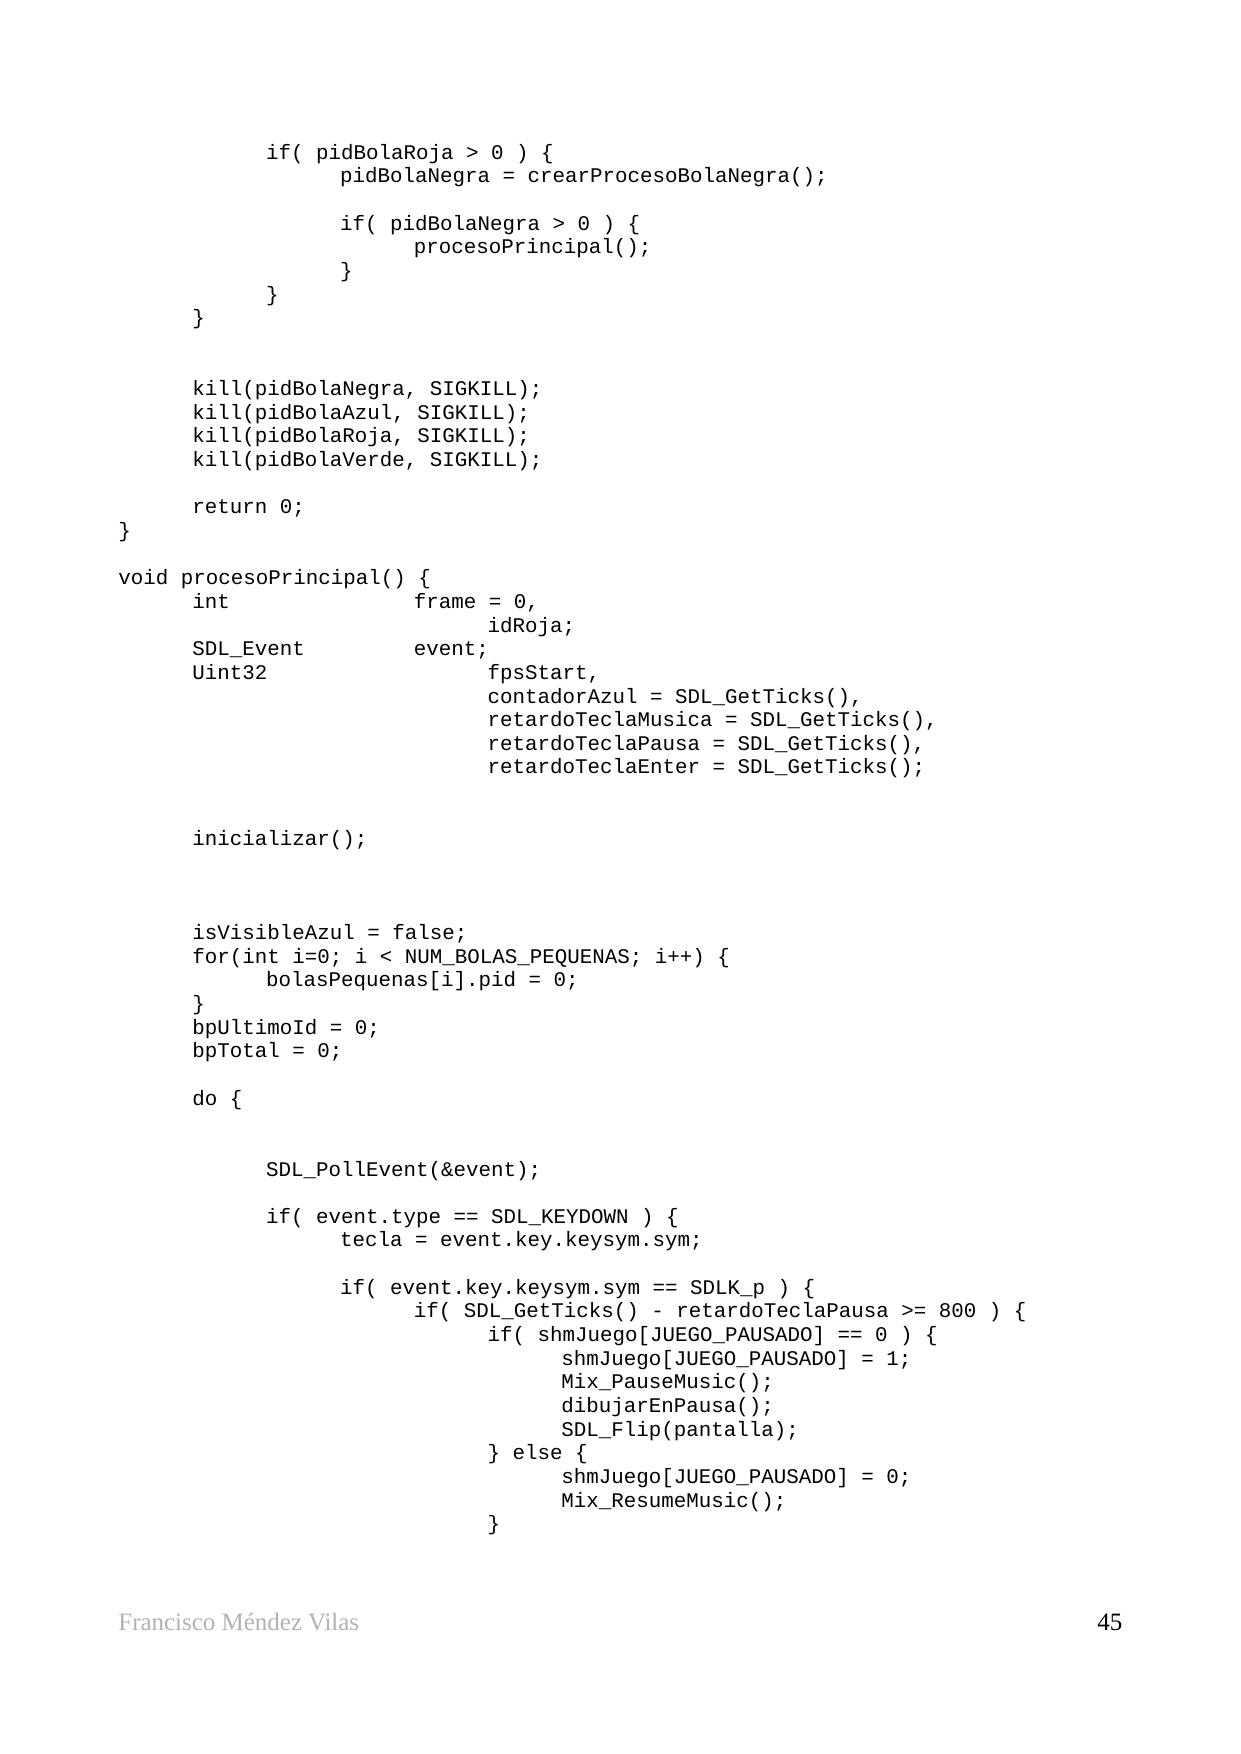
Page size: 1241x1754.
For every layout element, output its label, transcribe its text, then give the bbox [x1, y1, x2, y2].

text shmJuego[JUEGO_PAUSADO] = 1; [118, 1348, 1122, 1371]
text isVisibleAzul = false; [118, 922, 1122, 946]
text kill(pidBolaAzul, SIGKILL); [118, 402, 1122, 426]
text pidBolaNegra = crearProcesoBolaNegra(); [118, 165, 1122, 189]
text } [118, 307, 1122, 331]
text tecla = event.key.keysym.sym; [118, 1229, 1122, 1253]
text Mix_PauseMusic(); [118, 1371, 1122, 1395]
text if( pidBolaRoja > 0 ) { [118, 142, 1122, 165]
text int frame = 0, [118, 591, 1122, 615]
text kill(pidBolaVerde, SIGKILL); [118, 449, 1122, 473]
text if( SDL_GetTicks() - retardoTeclaPausa >= 800 ) { [118, 1300, 1122, 1324]
text if( pidBolaNegra > 0 ) { [118, 213, 1122, 236]
text } [118, 260, 1122, 284]
text kill(pidBolaNegra, SIGKILL); [118, 378, 1122, 402]
text if( event.type == SDL_KEYDOWN ) { [118, 1206, 1122, 1229]
text SDL_PollEvent(&event); [118, 1158, 1122, 1182]
text } else { [118, 1442, 1122, 1466]
text kill(pidBolaRoja, SIGKILL); [118, 426, 1122, 449]
text retardoTeclaEnter = SDL_GetTicks(); [118, 757, 1122, 780]
text idRoja; [118, 615, 1122, 638]
text SDL_Flip(pantalla); [118, 1419, 1122, 1442]
text } [118, 520, 1122, 544]
text } [118, 993, 1122, 1017]
text void procesoPrincipal() { [118, 567, 1122, 591]
text SDL_Event event; [118, 638, 1122, 662]
text dibujarEnPausa(); [118, 1395, 1122, 1419]
text bolasPequenas[i].pid = 0; [118, 969, 1122, 993]
text shmJuego[JUEGO_PAUSADO] = 0; [118, 1466, 1122, 1489]
text } [118, 284, 1122, 307]
text return 0; [118, 496, 1122, 520]
text retardoTeclaPausa = SDL_GetTicks(), [118, 733, 1122, 757]
text contadorAzul = SDL_GetTicks(), [118, 686, 1122, 709]
text if( shmJuego[JUEGO_PAUSADO] == 0 ) { [118, 1324, 1122, 1348]
text procesoPrincipal(); [118, 236, 1122, 260]
text retardoTeclaMusica = SDL_GetTicks(), [118, 709, 1122, 733]
text inicializar(); [118, 827, 1122, 851]
text } [118, 1513, 1122, 1537]
text bpTotal = 0; [118, 1040, 1122, 1064]
text bpUltimoId = 0; [118, 1017, 1122, 1040]
text Mix_ResumeMusic(); [118, 1489, 1122, 1513]
text do { [118, 1088, 1122, 1111]
text if( event.key.keysym.sym == SDLK_p ) { [118, 1277, 1122, 1300]
text for(int i=0; i < NUM_BOLAS_PEQUENAS; i++) { [118, 946, 1122, 969]
text Uint32 fpsStart, [118, 662, 1122, 686]
